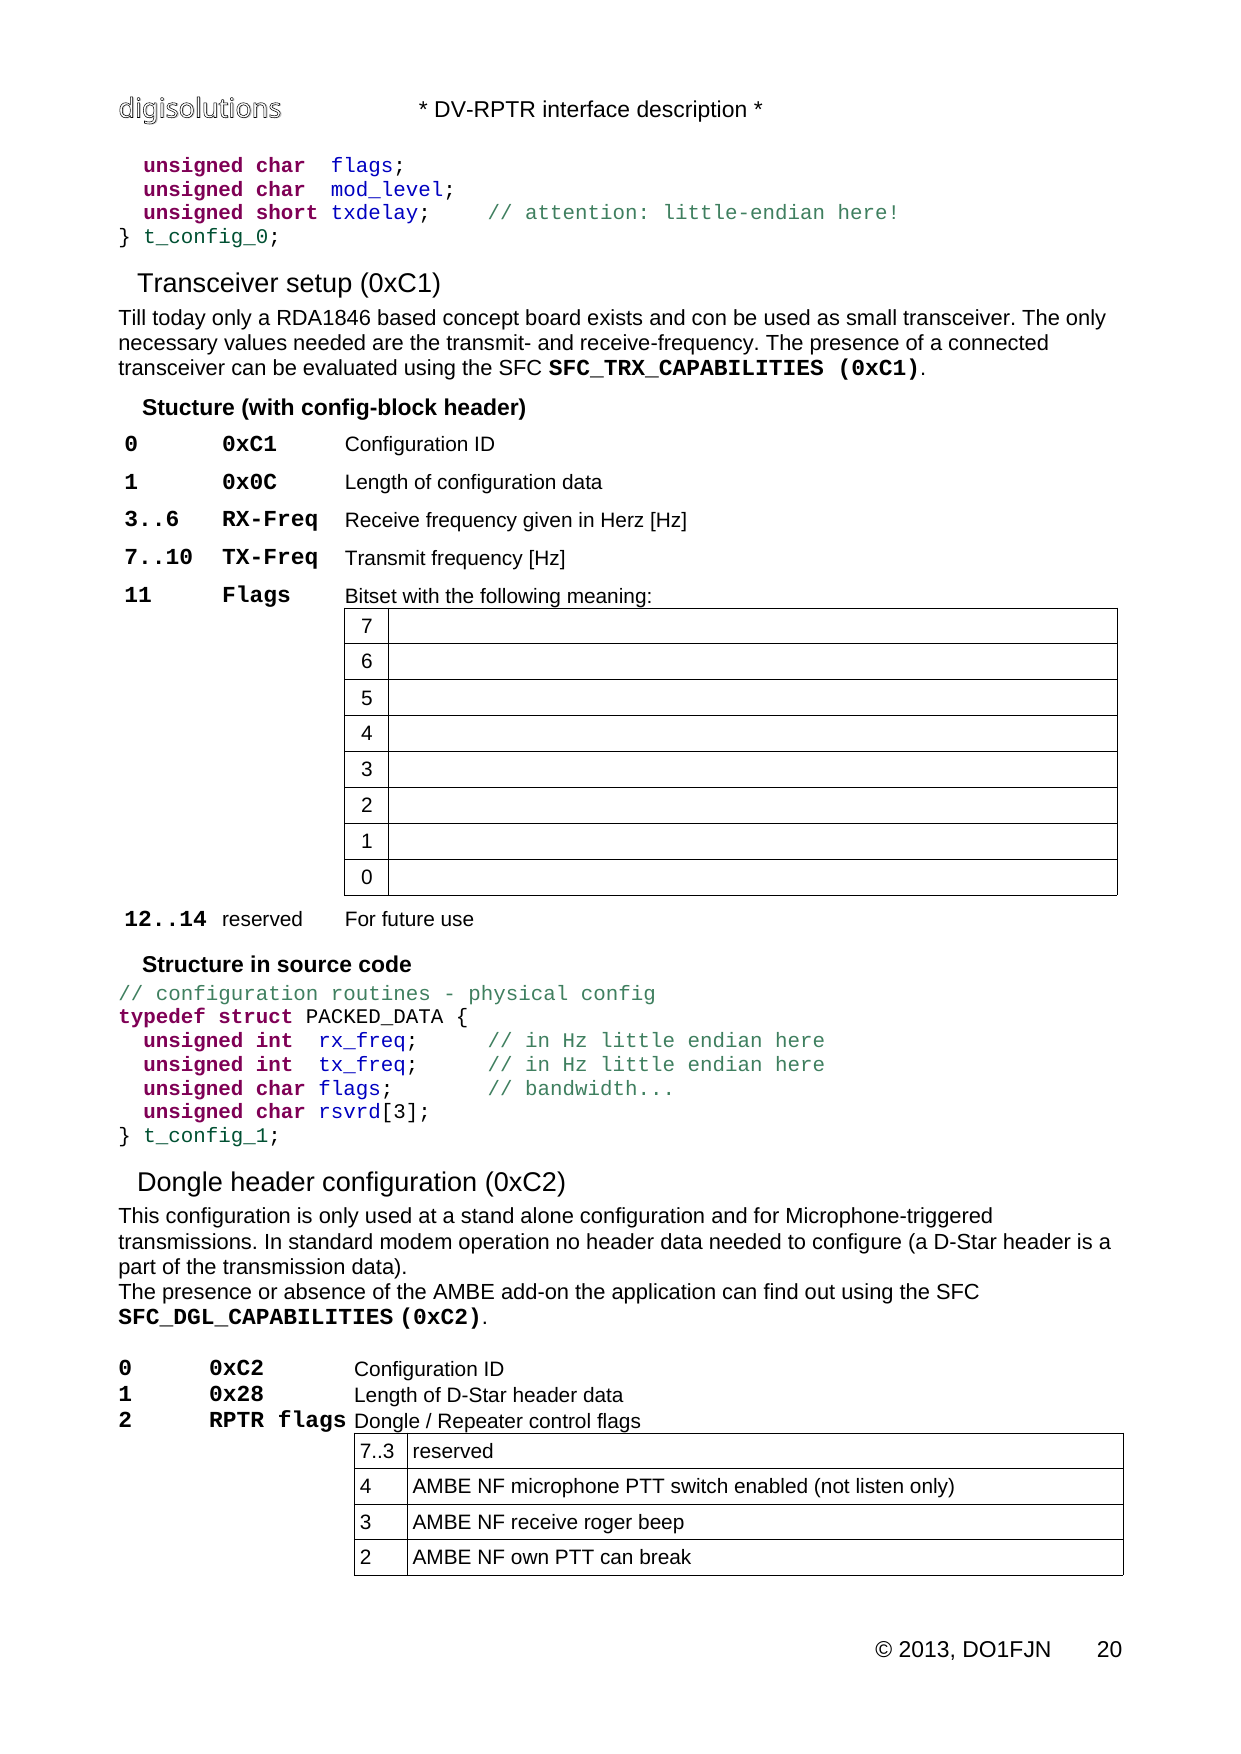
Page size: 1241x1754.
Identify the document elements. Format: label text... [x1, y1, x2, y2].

table_header 7..3 [355, 1434, 407, 1468]
table_cell 3 [355, 1505, 407, 1539]
table_cell [389, 788, 1117, 823]
table_cell Length of configuration data [339, 464, 1123, 502]
subtitle Transceiver setup (0xC1) [137, 267, 1122, 298]
text } t_config_0; [118, 226, 1122, 249]
table_cell 7..10 [118, 540, 216, 577]
table_cell [389, 860, 1117, 895]
table_cell Dongle / Repeater control flags [354, 1409, 1123, 1433]
table_header reserved [408, 1434, 1123, 1468]
table_cell Length of D-Star header data [354, 1383, 1123, 1409]
table_cell [389, 824, 1117, 859]
table_header 0xC1 [216, 426, 338, 464]
table_cell RPTR flags [209, 1409, 354, 1575]
table_cell AMBE NF microphone PTT switch enabled (not listen only) [408, 1469, 1123, 1504]
table_cell 11 [118, 578, 216, 901]
table_cell [389, 716, 1117, 751]
text unsigned char flags; // bandwidth... [118, 1077, 1122, 1101]
text unsigned char flags; [118, 155, 1122, 178]
table_header [389, 609, 1117, 643]
text This configuration is only used at a stand alone configuration and for Microphone-triggered transmissions. In standard modem operation no header data needed to configure (a D-Star header is a part of the transmission data). [118, 1203, 1122, 1279]
table_header 7 [345, 609, 388, 643]
table_cell [389, 680, 1117, 715]
text typedef struct PACKED_DATA { [118, 1007, 1122, 1030]
table_cell 0x28 [209, 1383, 354, 1409]
table_cell AMBE NF receive roger beep [408, 1505, 1123, 1539]
table_cell 2 [118, 1409, 209, 1575]
table_cell Bitset with the following meaning: [339, 578, 1123, 901]
table_cell 2 [345, 788, 388, 823]
table_header Configuration ID [339, 426, 1123, 464]
text unsigned short txdelay; // attention: little-endian here! [118, 202, 1122, 226]
table_cell 3..6 [118, 502, 216, 540]
table_cell 6 [345, 644, 388, 679]
table_header 0xC2 [209, 1357, 354, 1383]
table_cell AMBE NF own PTT can break [408, 1540, 1123, 1575]
table_cell TX-Freq [216, 540, 338, 577]
table_cell 0 [345, 860, 388, 895]
text } t_config_1; [118, 1125, 1122, 1148]
table_header 0 [118, 1357, 209, 1383]
table_cell 4 [355, 1469, 407, 1504]
text unsigned char rsvrd[3]; [118, 1101, 1122, 1125]
table_cell 3 [345, 752, 388, 787]
table_cell RX-Freq [216, 502, 338, 540]
text unsigned int tx_freq; // in Hz little endian here [118, 1054, 1122, 1077]
subtitle Stucture (with config-block header) [142, 394, 1122, 420]
table_cell Flags [216, 578, 338, 901]
text Till today only a RDA1846 based concept board exists and con be used as small transceiver. The only necessary values needed are the transmit- and receive-frequency. The presence of a connected transceiver can be evaluated using the SFC SFC_TRX_CAPABILITIES (0xC1). [118, 304, 1122, 382]
table_cell Transmit frequency [Hz] [339, 540, 1123, 577]
text unsigned int rx_freq; // in Hz little endian here [118, 1030, 1122, 1054]
table_cell 5 [345, 680, 388, 715]
table_cell 1 [118, 1383, 209, 1409]
table_cell [389, 752, 1117, 787]
subtitle Dongle header configuration (0xC2) [137, 1166, 1122, 1197]
text // configuration routines - physical config [118, 983, 1122, 1007]
text unsigned char mod_level; [118, 178, 1122, 202]
table_cell 0x0C [216, 464, 338, 502]
table_cell Receive frequency given in Herz [Hz] [339, 502, 1123, 540]
table_cell 2 [355, 1540, 407, 1575]
text The presence or absence of the AMBE add-on the application can find out using the SFC SFC_DGL_CAPABILITIES (0xC2). [118, 1279, 1122, 1332]
table_header Configuration ID [354, 1357, 1123, 1383]
table_cell 1 [345, 824, 388, 859]
table_cell reserved [216, 901, 338, 939]
table_cell 12..14 [118, 901, 216, 939]
table_header 0 [118, 426, 216, 464]
table_cell 4 [345, 716, 388, 751]
table_cell 1 [118, 464, 216, 502]
table_cell For future use [339, 901, 1123, 939]
table_cell [389, 644, 1117, 679]
subtitle Structure in source code [142, 951, 1122, 977]
